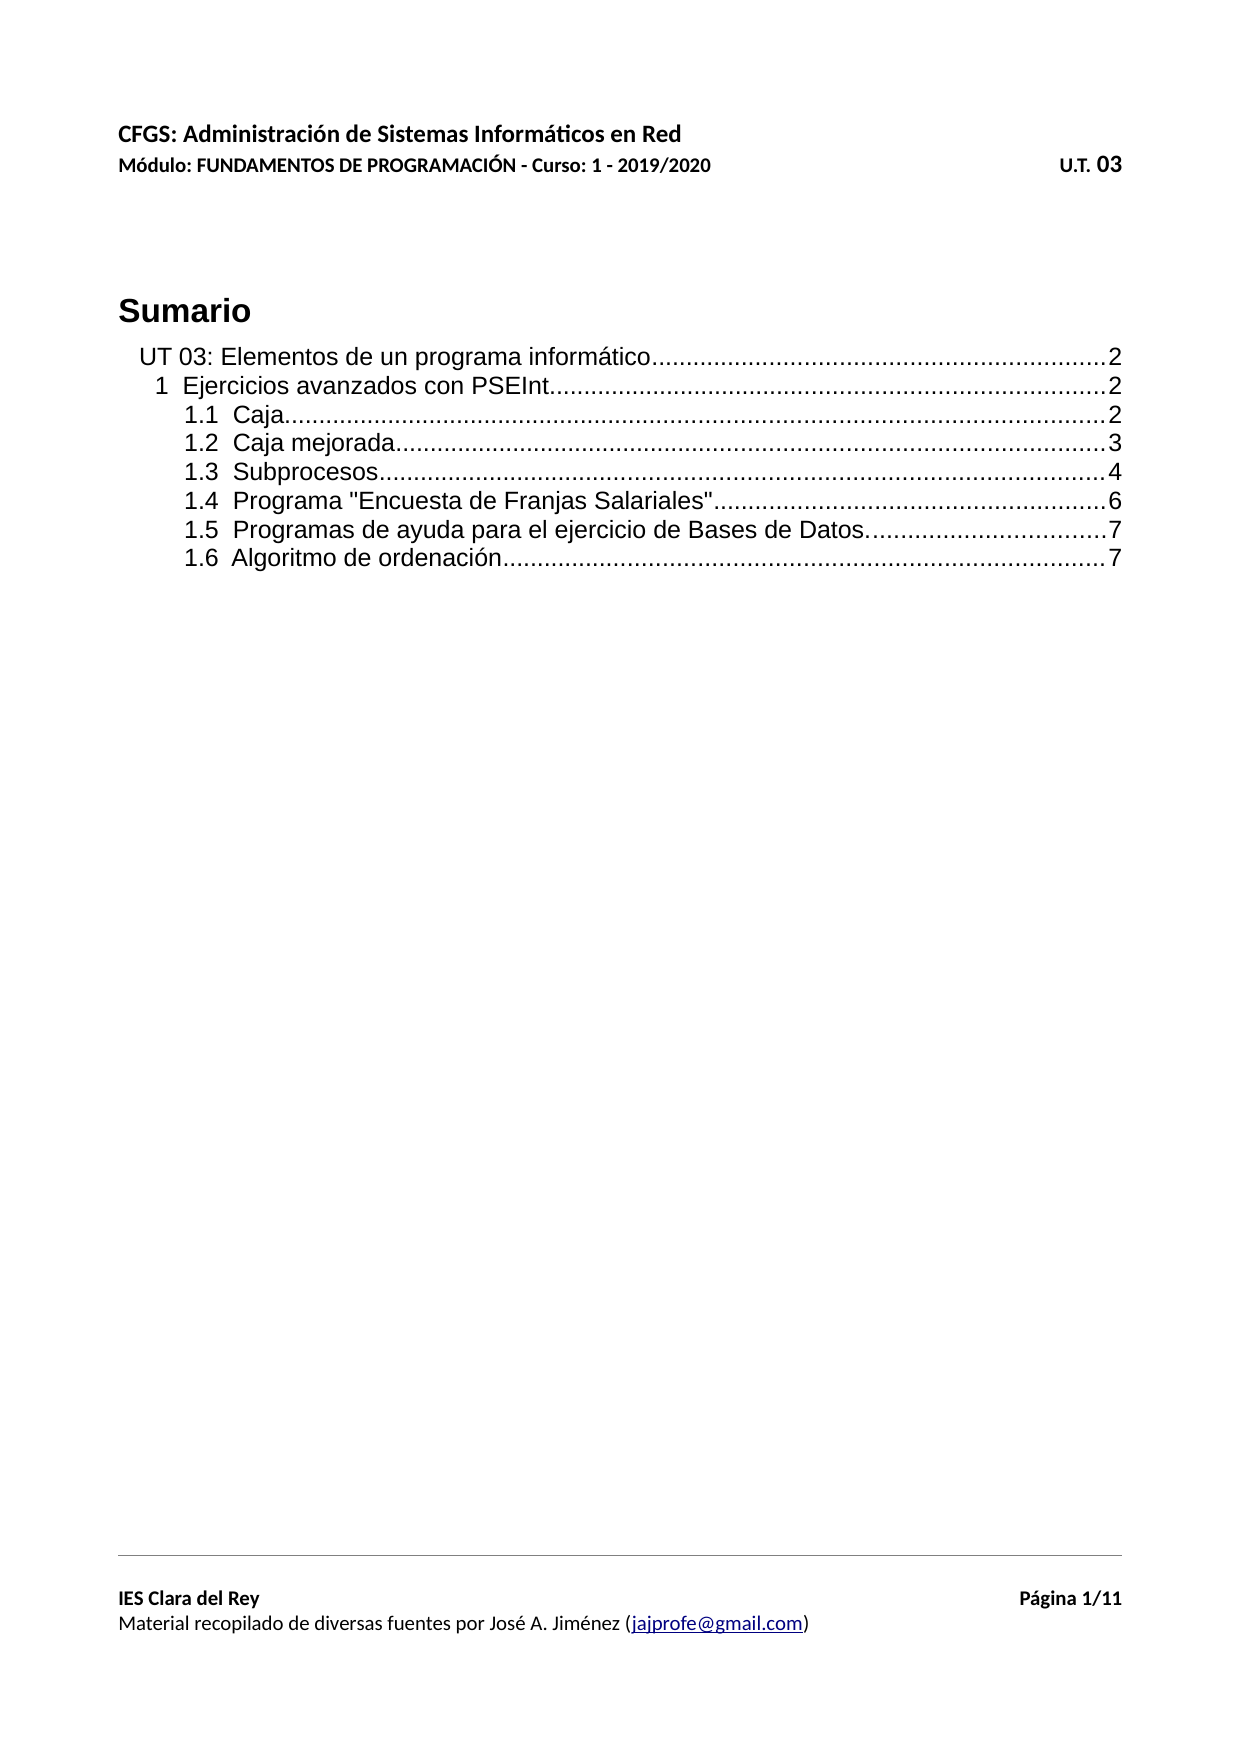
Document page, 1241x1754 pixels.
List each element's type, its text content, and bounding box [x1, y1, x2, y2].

text 1 Ejercicios avanzados con PSEInt 2 [148, 371, 1122, 399]
subtitle Sumario [118, 291, 1122, 329]
text UT 03: Elementos de un programa informático 2 [118, 342, 1122, 371]
text 1.5 Programas de ayuda para el ejercicio de Bases de Datos. 7 [177, 514, 1122, 543]
text 1.2 Caja mejorada 3 [177, 428, 1122, 457]
text 1.6 Algoritmo de ordenación 7 [177, 543, 1122, 572]
text 1.1 Caja 2 [177, 399, 1122, 428]
text 1.4 Programa "Encuesta de Franjas Salariales" 6 [177, 486, 1122, 514]
text 1.3 Subprocesos 4 [177, 457, 1122, 486]
